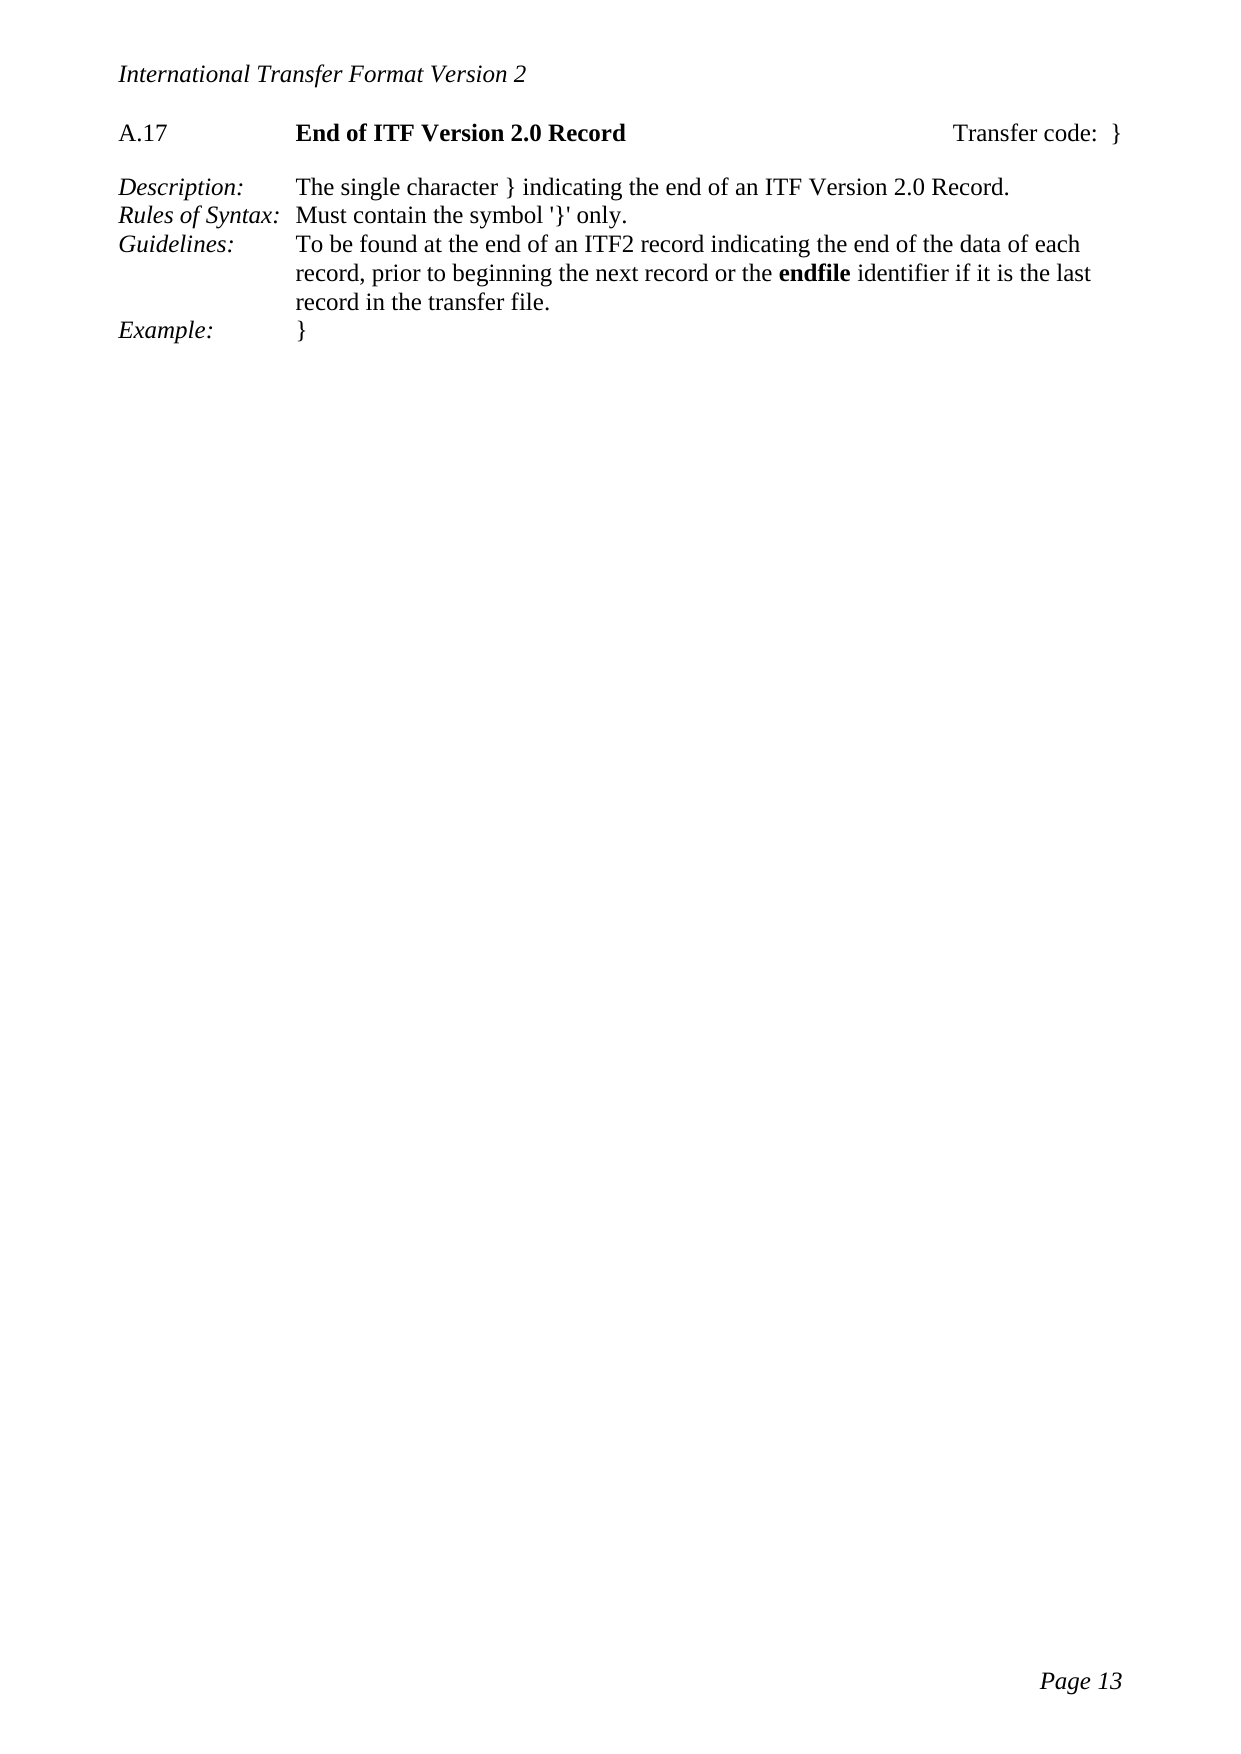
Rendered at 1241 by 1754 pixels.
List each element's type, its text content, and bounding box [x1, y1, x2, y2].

text A.17 End of ITF Version 2.0 Record Transfer code: } [118, 118, 1122, 147]
text Guidelines: To be found at the end of an ITF2 record indicating the end of the data of each record, prior to beginning the next record or the endfile identifier if it is the last record in the transfer file. [118, 229, 1122, 316]
text Rules of Syntax: Must contain the symbol '}' only. [118, 201, 1122, 229]
text Description: The single character } indicating the end of an ITF Version 2.0 Record. [118, 172, 1122, 201]
text Example: } [118, 316, 1122, 344]
